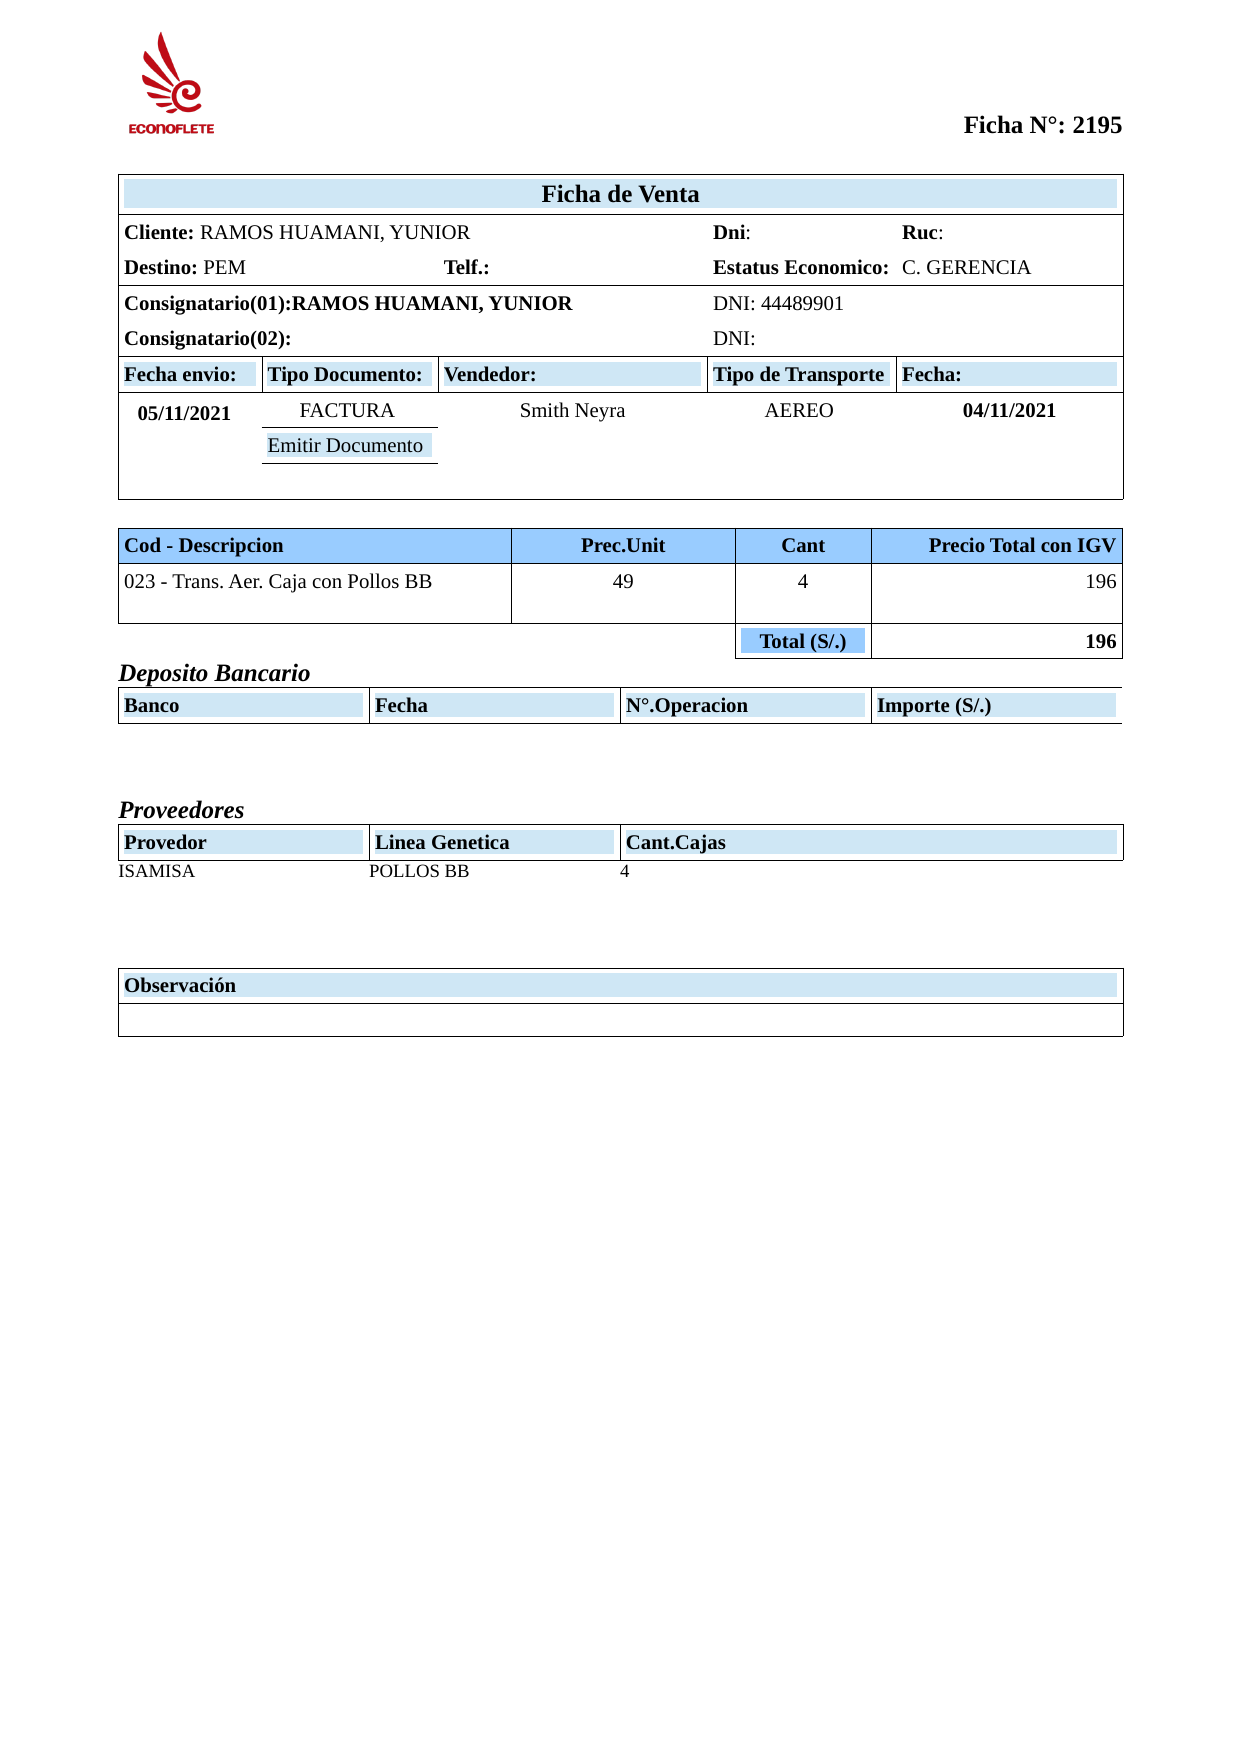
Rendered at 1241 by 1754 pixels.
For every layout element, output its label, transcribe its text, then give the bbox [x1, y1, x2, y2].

table_cell [369, 946, 620, 967]
table_cell [262, 464, 438, 498]
table_header Provedor [119, 825, 369, 859]
table_cell Estatus Economico: [707, 249, 896, 285]
table_cell 49 [512, 564, 735, 623]
table_cell Consignatario(02): [119, 321, 707, 356]
table_cell [369, 903, 620, 924]
table_cell Total (S/.) [736, 624, 871, 658]
table_header Cant [736, 529, 871, 563]
table_cell [369, 924, 620, 946]
table_header N°.Operacion [621, 688, 871, 723]
table_cell Fecha envio: [119, 357, 262, 392]
table_cell [871, 724, 1122, 747]
table_header Prec.Unit [512, 529, 735, 563]
text Deposito Bancario [118, 658, 1122, 687]
table_cell Destino: PEM [119, 249, 438, 285]
table_cell 196 [872, 564, 1122, 623]
table_cell [119, 1004, 1123, 1036]
table_cell 05/11/2021 [119, 393, 262, 498]
table_cell Cliente: RAMOS HUAMANI, YUNIOR [119, 215, 707, 249]
table_cell [369, 881, 620, 903]
table_header Importe (S/.) [872, 688, 1122, 723]
picture [118, 31, 225, 134]
table_header Ficha de Venta [119, 175, 1123, 214]
text Proveedores [118, 795, 1122, 824]
table_cell [620, 903, 1123, 924]
table_cell ISAMISA [118, 861, 369, 881]
table_cell Tipo de Transporte [708, 357, 896, 392]
table_cell Vendedor: [439, 357, 707, 392]
table_cell [369, 724, 620, 747]
table_cell [369, 771, 620, 795]
table_cell 4 [736, 564, 871, 623]
table_cell [118, 747, 369, 771]
table_header Banco [119, 688, 369, 723]
table_cell POLLOS BB [369, 861, 620, 881]
table_header Linea Genetica [370, 825, 620, 859]
table_header Cant.Cajas [621, 825, 1123, 859]
table_cell AEREO [707, 393, 896, 498]
table_cell DNI: 44489901 [707, 286, 1123, 321]
table_header Precio Total con IGV [872, 529, 1122, 563]
table_cell [871, 771, 1122, 795]
table_cell [118, 946, 369, 967]
table_cell Smith Neyra [438, 393, 707, 498]
table_header Observación [119, 969, 1123, 1003]
table_cell [118, 624, 511, 658]
table_cell 023 - Trans. Aer. Caja con Pollos BB [119, 564, 511, 623]
table_cell DNI: [707, 321, 1123, 356]
table_cell [871, 747, 1122, 771]
table_header Fecha [370, 688, 620, 723]
table_cell Tipo Documento: [263, 357, 438, 392]
table_cell Fecha: [897, 357, 1123, 392]
table_cell FACTURA [262, 393, 438, 427]
table_cell 4 [620, 861, 1123, 881]
table_cell [620, 771, 871, 795]
table_header Cod - Descripcion [119, 529, 511, 563]
table_cell [118, 924, 369, 946]
table_cell [620, 881, 1123, 903]
table_cell [511, 624, 735, 658]
table_cell [118, 881, 369, 903]
table_cell Telf.: [438, 249, 707, 285]
table_cell [118, 903, 369, 924]
table_cell Dni: [707, 215, 896, 249]
table_cell Consignatario(01):RAMOS HUAMANI, YUNIOR [119, 286, 707, 321]
table_cell C. GERENCIA [896, 249, 1123, 285]
table_cell 196 [872, 624, 1122, 658]
table_cell [620, 747, 871, 771]
table_cell Emitir Documento [262, 428, 438, 463]
table_cell [369, 747, 620, 771]
table_cell Ruc: [896, 215, 1123, 249]
table_cell [620, 946, 1123, 967]
table_cell [620, 724, 871, 747]
table_cell [118, 724, 369, 747]
table_cell [620, 924, 1123, 946]
table_cell [118, 771, 369, 795]
table_cell 04/11/2021 [896, 393, 1123, 498]
